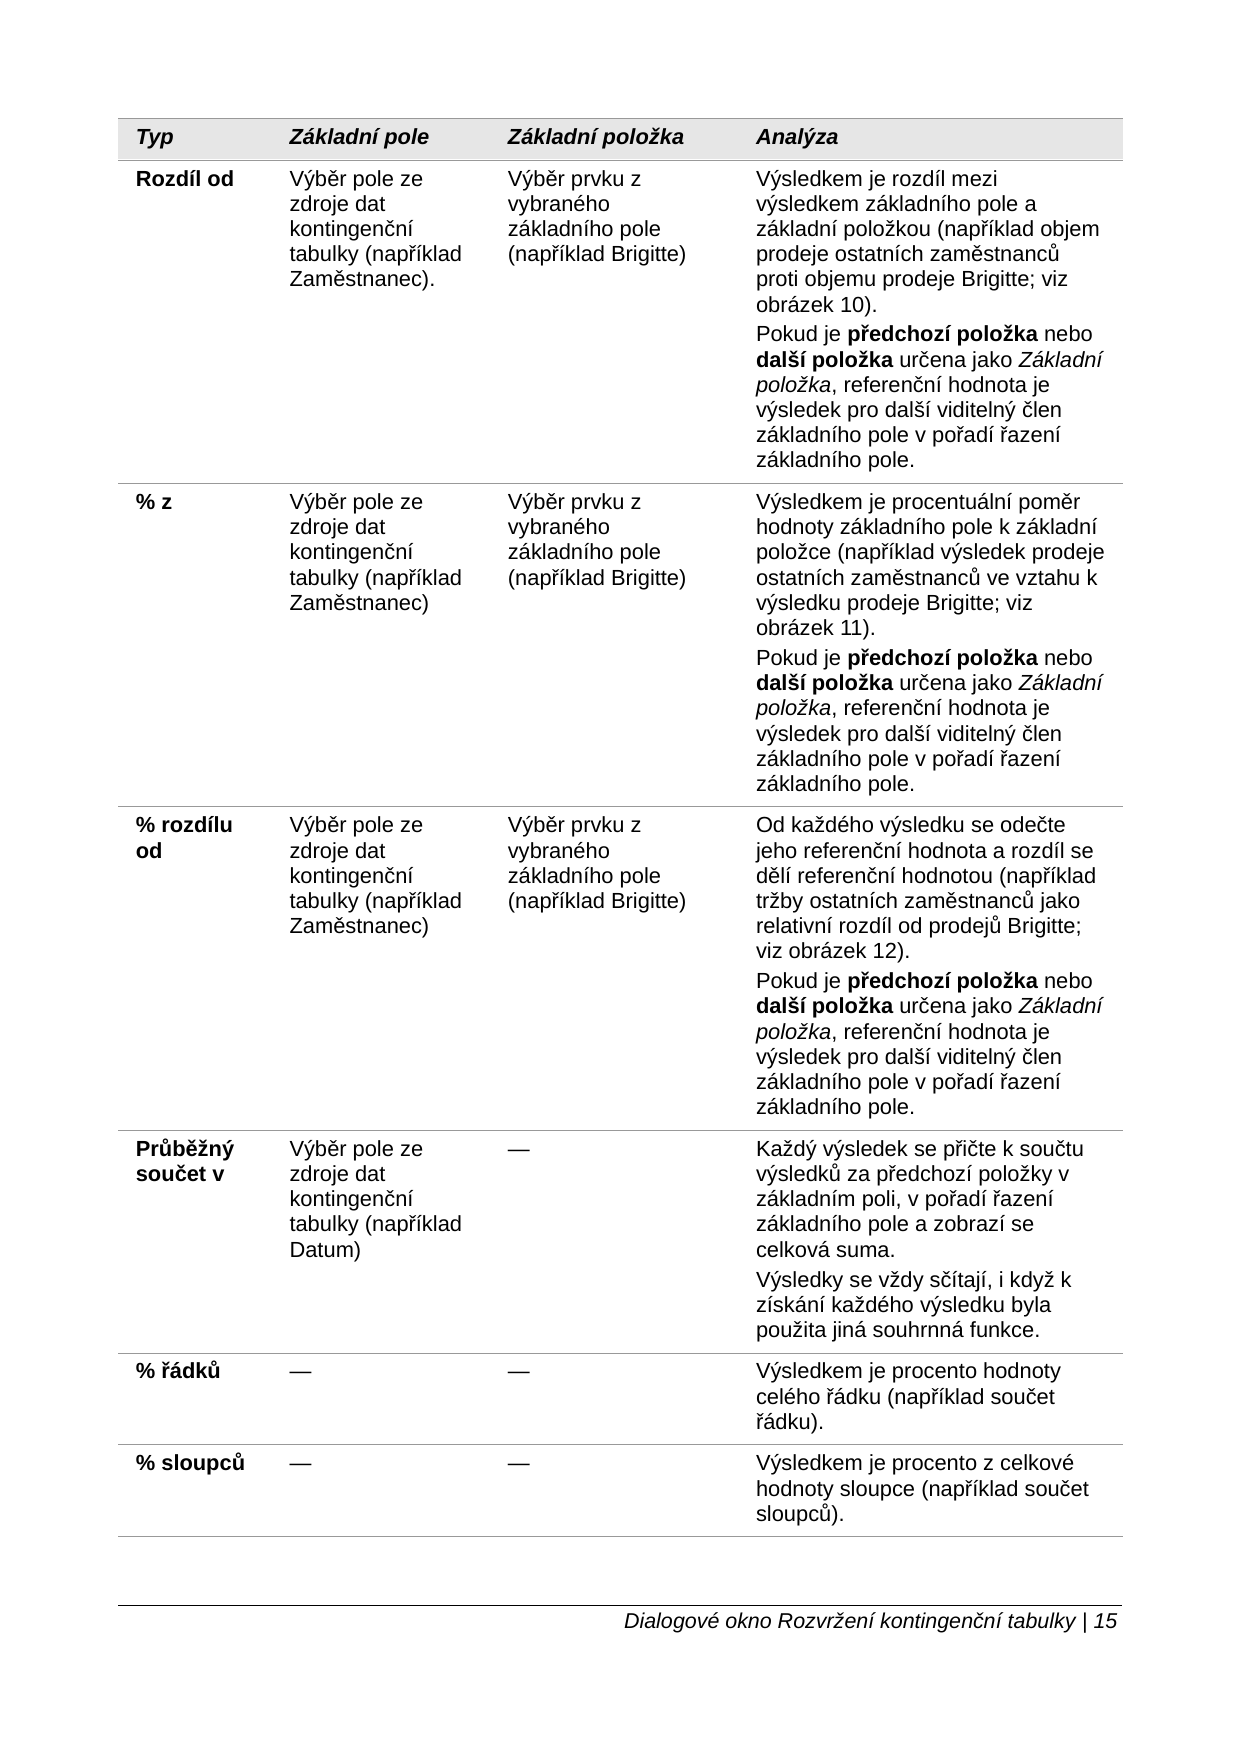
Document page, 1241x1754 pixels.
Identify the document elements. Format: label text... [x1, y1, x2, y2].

table_cell — [490, 1131, 738, 1352]
table_header Základní položka [490, 119, 738, 159]
table_cell — [272, 1354, 490, 1444]
table_cell Výsledkem je rozdíl mezi výsledkem základního pole a základní položkou (například objem prodeje ostatních zaměstnanců proti objemu prodeje Brigitte; viz obrázek 10). Pokud je předchozí položka nebo další položka určena jako Základní položka, referenční hodnota je výsledek pro další viditelný člen základního pole v pořadí řazení základního pole. [738, 161, 1123, 483]
table_cell — [490, 1445, 738, 1536]
table_cell Výběr pole ze zdroje dat kontingenční tabulky (například Datum) [272, 1131, 490, 1352]
table_header Typ [118, 119, 272, 159]
table_header Základní pole [272, 119, 490, 159]
table_cell Průběžný součet v [118, 1131, 272, 1352]
table_cell Od každého výsledku se odečte jeho referenční hodnota a rozdíl se dělí referenční hodnotou (například tržby ostatních zaměstnanců jako relativní rozdíl od prodejů Brigitte; viz obrázek 12). Pokud je předchozí položka nebo další položka určena jako Základní položka, referenční hodnota je výsledek pro další viditelný člen základního pole v pořadí řazení základního pole. [738, 807, 1123, 1130]
table_cell Výběr prvku z vybraného základního pole (například Brigitte) [490, 161, 738, 483]
table_header Analýza [738, 119, 1123, 159]
table_cell — [272, 1445, 490, 1536]
table_cell Rozdíl od [118, 161, 272, 483]
table_cell — [490, 1354, 738, 1444]
table_cell Výběr prvku z vybraného základního pole (například Brigitte) [490, 484, 738, 806]
table_cell Výsledkem je procento hodnoty celého řádku (například součet řádku). [738, 1354, 1123, 1444]
table_cell % řádků [118, 1354, 272, 1444]
table_cell Výsledkem je procentuální poměr hodnoty základního pole k základní položce (například výsledek prodeje ostatních zaměstnanců ve vztahu k výsledku prodeje Brigitte; viz obrázek 11). Pokud je předchozí položka nebo další položka určena jako Základní položka, referenční hodnota je výsledek pro další viditelný člen základního pole v pořadí řazení základního pole. [738, 484, 1123, 806]
table_cell % sloupců [118, 1445, 272, 1536]
table_cell Výsledkem je procento z celkové hodnoty sloupce (například součet sloupců). [738, 1445, 1123, 1536]
table_cell % rozdílu od [118, 807, 272, 1130]
table_cell Výběr prvku z vybraného základního pole (například Brigitte) [490, 807, 738, 1130]
table_cell % z [118, 484, 272, 806]
table_cell Výběr pole ze zdroje dat kontingenční tabulky (například Zaměstnanec). [272, 161, 490, 483]
table_cell Každý výsledek se přičte k součtu výsledků za předchozí položky v základním poli, v pořadí řazení základního pole a zobrazí se celková suma. Výsledky se vždy sčítají, i když k získání každého výsledku byla použita jiná souhrnná funkce. [738, 1131, 1123, 1352]
table_cell Výběr pole ze zdroje dat kontingenční tabulky (například Zaměstnanec) [272, 484, 490, 806]
table_cell Výběr pole ze zdroje dat kontingenční tabulky (například Zaměstnanec) [272, 807, 490, 1130]
